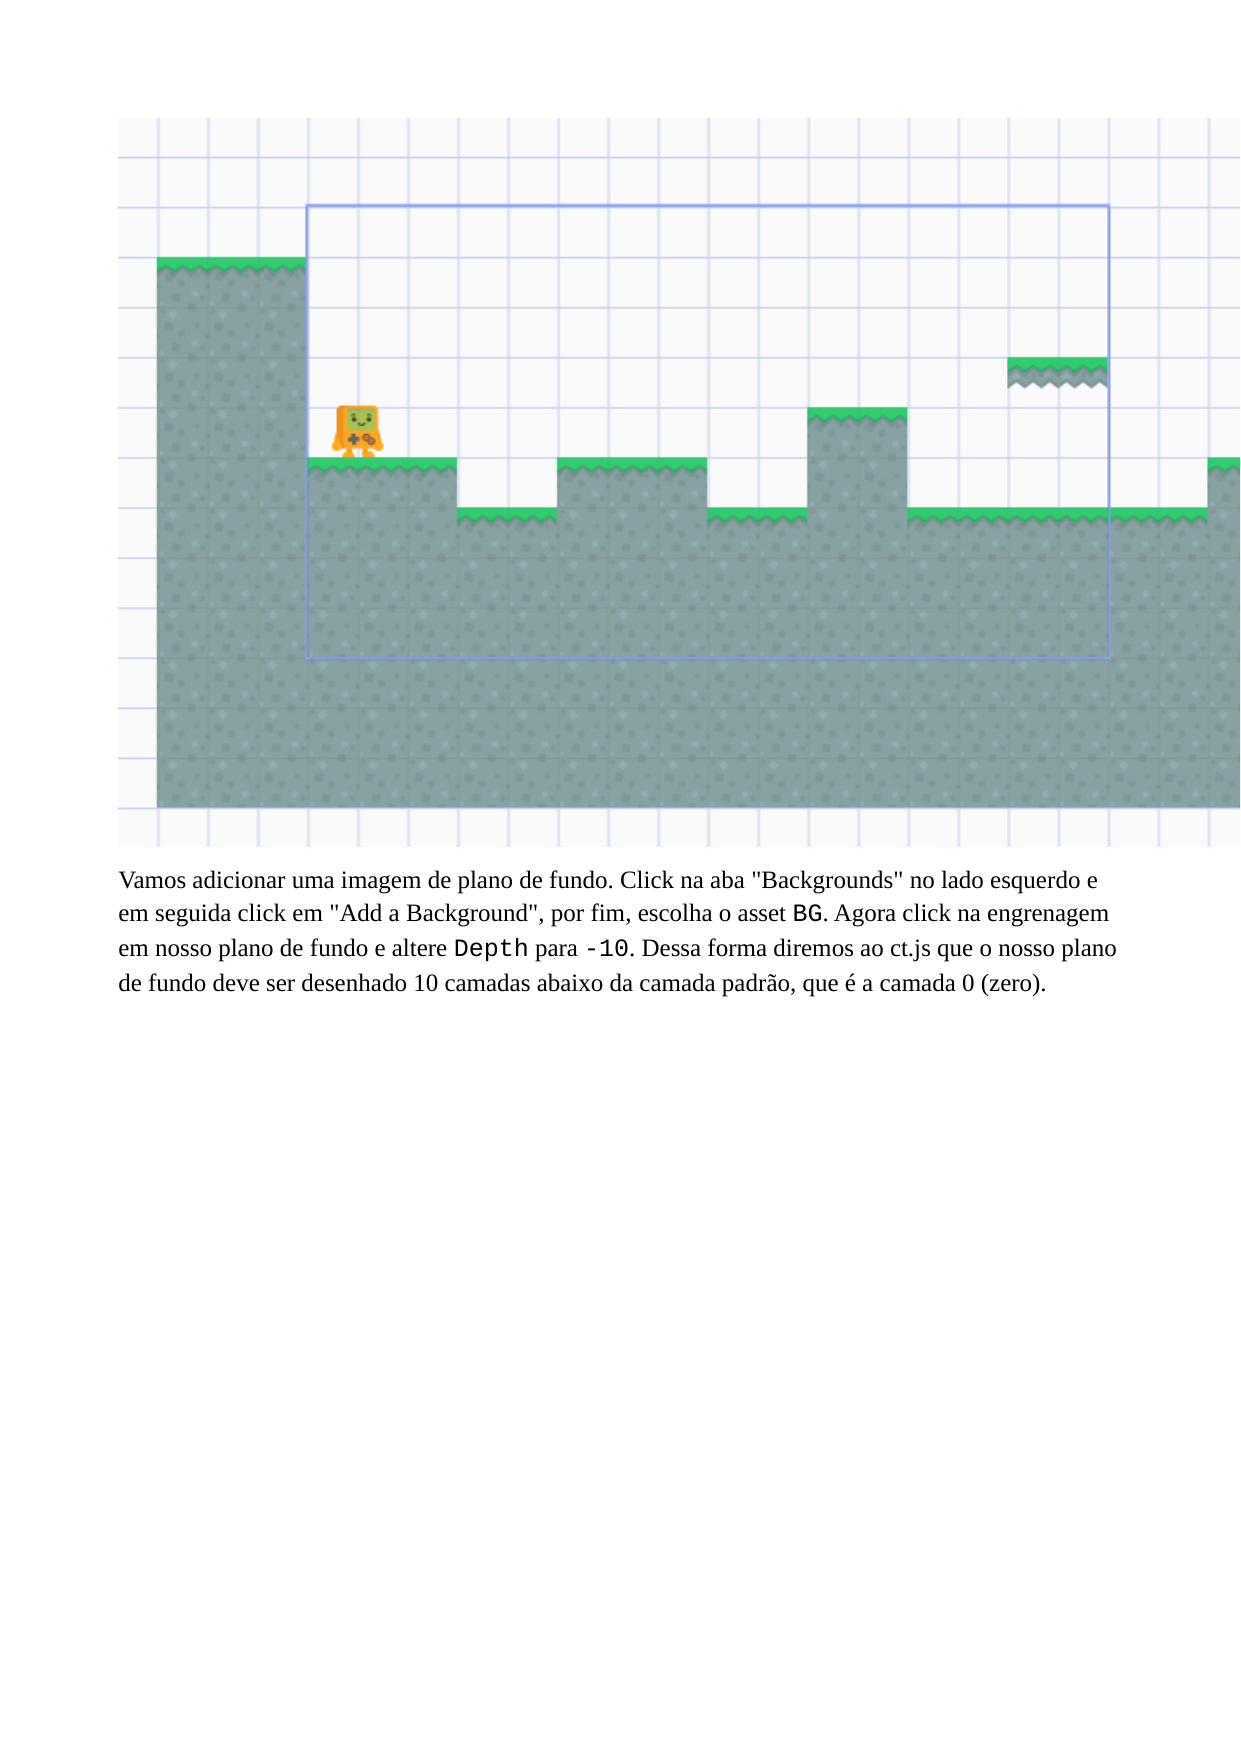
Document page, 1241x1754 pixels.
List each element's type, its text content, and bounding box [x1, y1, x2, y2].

text Vamos adicionar uma imagem de plano de fundo. Click na aba "Backgrounds" no lado esquerdo e em seguida click em "Add a Background", por fim, escolha o asset BG. Agora click na engrenagem em nosso plano de fundo e altere Depth para -10. Dessa forma diremos ao ct.js que o nosso plano de fundo deve ser desenhado 10 camadas abaixo da camada padrão, que é a camada 0 (zero). [118, 865, 1122, 997]
picture [118, 118, 1241, 847]
